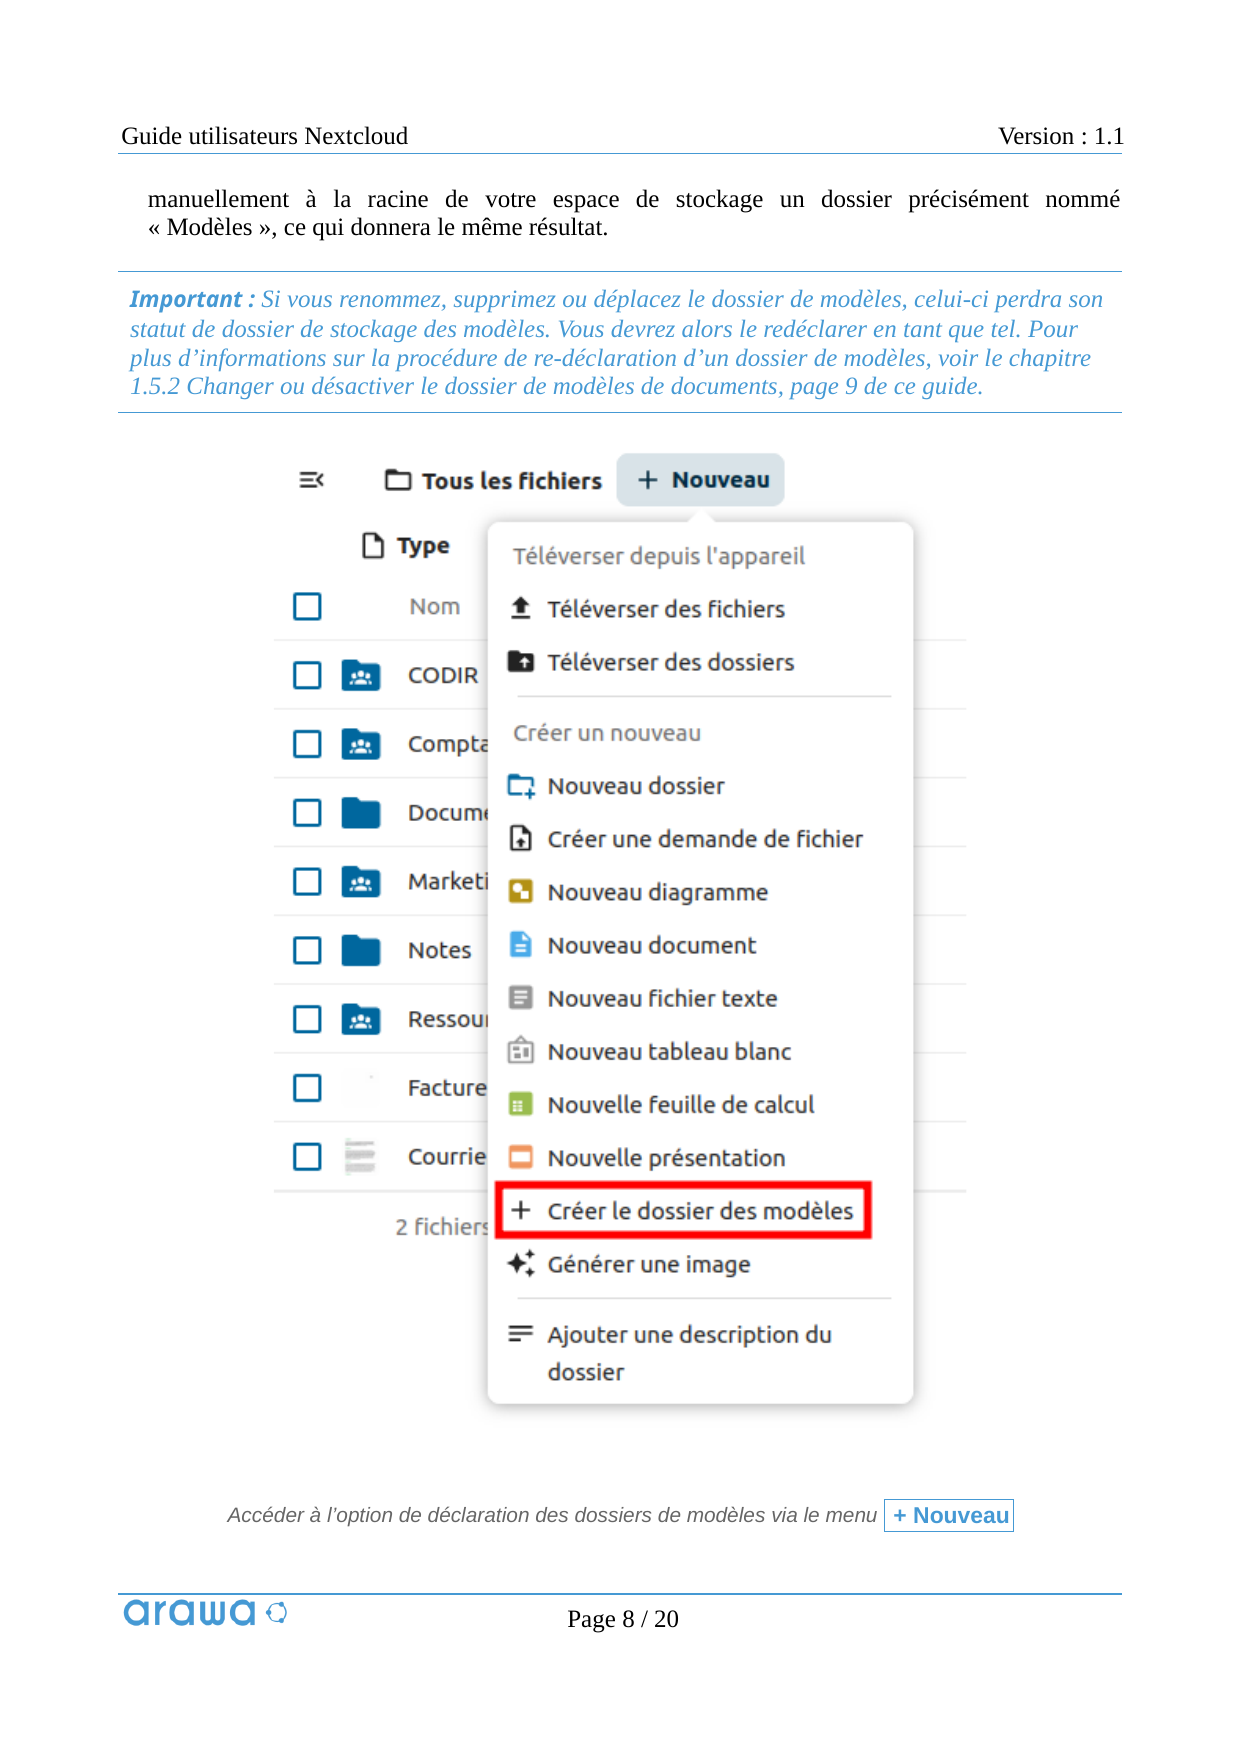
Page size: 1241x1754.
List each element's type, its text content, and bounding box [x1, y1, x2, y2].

text Accéder à l’option de déclaration des dossiers de modèles via le menu [118, 1499, 884, 1532]
picture [121, 1597, 290, 1628]
text [1014, 1499, 1122, 1532]
list manuellement à la racine de votre espace de stockage un dossier précisément nommé « Modèles », ce qui donnera le même résultat. [110, 184, 1122, 241]
picture [273, 441, 967, 1476]
text Important : Si vous renommez, supprimez ou déplacez le dossier de modèles, celui-ci perdra son statut de dossier de stockage des modèles. Vous devrez alors le redéclarer en tant que tel. Pour plus d’informations sur la procédure de re-déclaration d’un dossier de modèles, voir le chapitre 1.5.2 Changer ou désactiver le dossier de modèles de documents, page 9 de ce guide. [118, 272, 1122, 412]
text + Nouveau [885, 1500, 1013, 1531]
